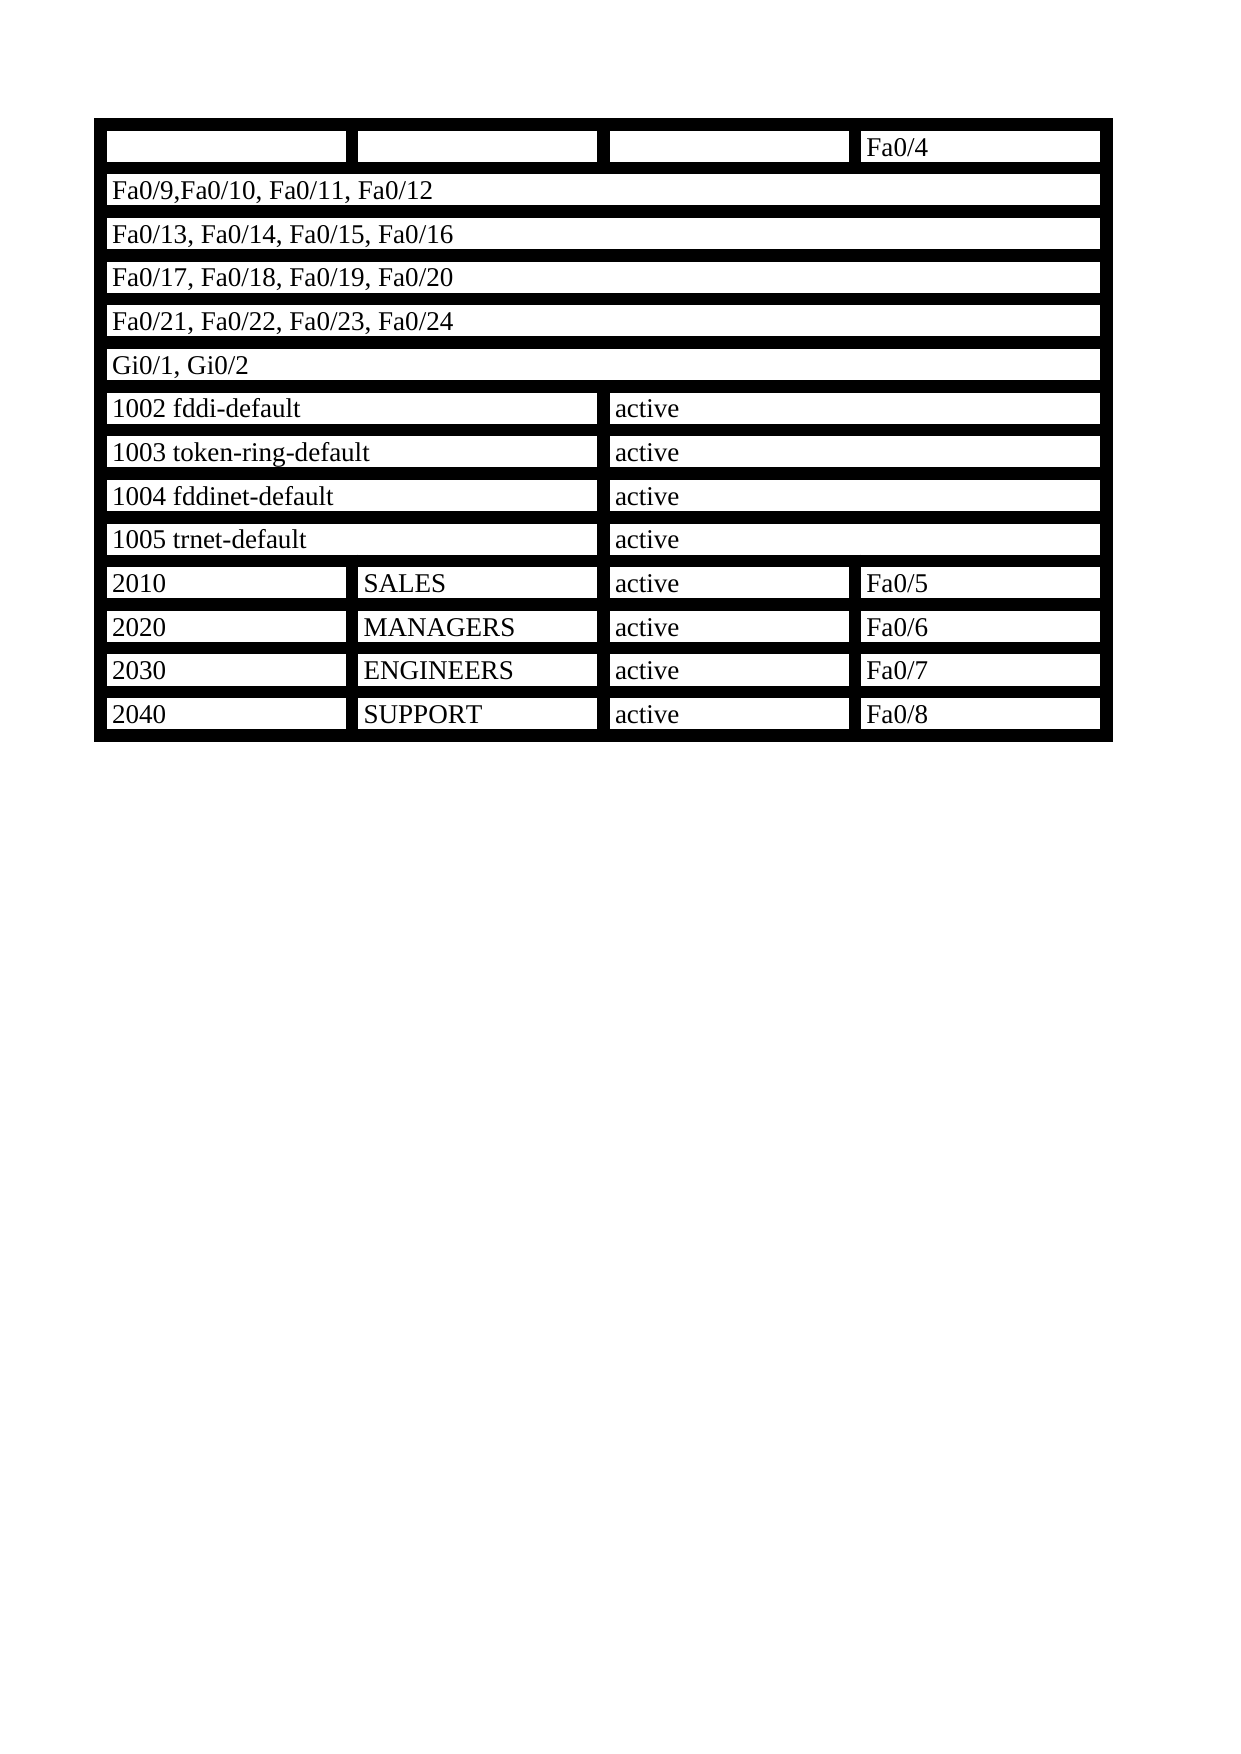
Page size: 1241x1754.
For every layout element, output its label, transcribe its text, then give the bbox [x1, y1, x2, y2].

table_cell 2030 [107, 654, 346, 686]
table_cell MANAGERS [358, 611, 597, 642]
table_cell Fa0/8 [861, 698, 1100, 729]
table_cell active [610, 393, 1100, 424]
table_cell active [610, 567, 849, 598]
table_cell active [610, 698, 849, 729]
table_cell Fa0/17, Fa0/18, Fa0/19, Fa0/20 [107, 262, 1100, 293]
table_cell active [610, 524, 1100, 554]
table_cell [107, 131, 346, 162]
table_cell Fa0/7 [861, 654, 1100, 686]
table_cell 1005 trnet-default [107, 524, 597, 554]
table_cell 1003 token-ring-default [107, 436, 597, 467]
table_cell [358, 131, 597, 162]
table_cell Fa0/5 [861, 567, 1100, 598]
table_cell ENGINEERS [358, 654, 597, 686]
table_cell Fa0/9,Fa0/10, Fa0/11, Fa0/12 [107, 174, 1100, 205]
table_cell SUPPORT [358, 698, 597, 729]
table_cell active [610, 480, 1100, 511]
table_cell 2010 [107, 567, 346, 598]
table_cell [610, 131, 849, 162]
table_cell Fa0/21, Fa0/22, Fa0/23, Fa0/24 [107, 305, 1100, 336]
table_cell SALES [358, 567, 597, 598]
table_cell 1004 fddinet-default [107, 480, 597, 511]
table_cell active [610, 611, 849, 642]
table_cell Gi0/1, Gi0/2 [107, 349, 1100, 380]
table_cell 1002 fddi-default [107, 393, 597, 424]
table_cell 2040 [107, 698, 346, 729]
table_cell active [610, 436, 1100, 467]
table_cell active [610, 654, 849, 686]
table_cell Fa0/4 [861, 131, 1100, 162]
table_cell Fa0/6 [861, 611, 1100, 642]
table_cell 2020 [107, 611, 346, 642]
table_cell Fa0/13, Fa0/14, Fa0/15, Fa0/16 [107, 218, 1100, 249]
